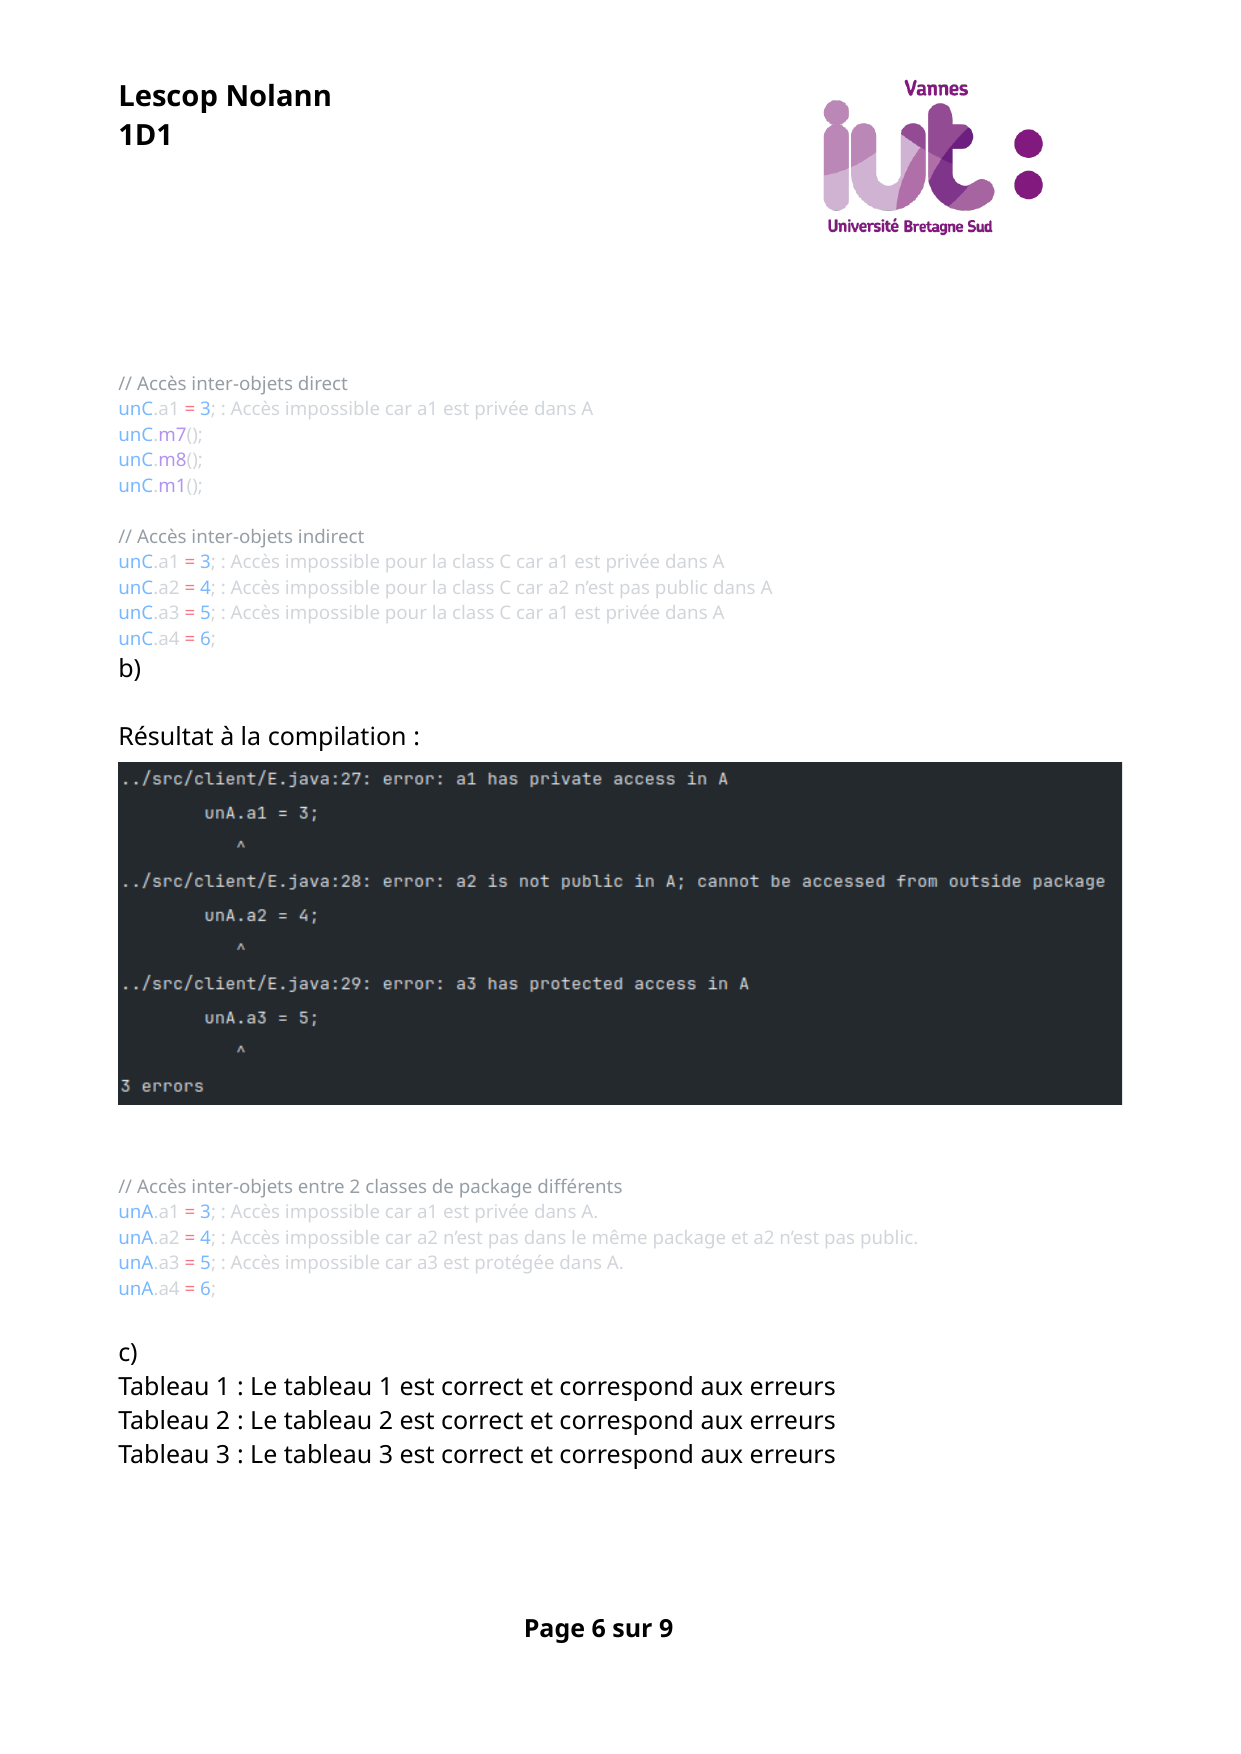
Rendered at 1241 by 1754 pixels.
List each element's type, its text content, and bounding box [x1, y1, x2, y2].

text b) [118, 651, 1122, 685]
text c) [118, 1335, 1122, 1369]
text Tableau 2 : Le tableau 2 est correct et correspond aux erreurs [118, 1403, 1122, 1437]
text // Accès inter-objets direct unC.a1 = 3; : Accès impossible car a1 est privée dans A unC.m7(); unC.m8(); unC.m1(); // Accès inter-objets indirect unC.a1 = 3; : Accès impossible pour la class C car a1 est privée dans A unC.a2 = 4; : Accès impossible pour la class C car a2 n’est pas public dans A unC.a3 = 5; : Accès impossible pour la class C car a1 est privée dans A unC.a4 = 6; [118, 370, 1122, 651]
text Résultat à la compilation : [118, 719, 1122, 753]
text // Accès inter-objets entre 2 classes de package différents unA.a1 = 3; : Accès impossible car a1 est privée dans A. unA.a2 = 4; : Accès impossible car a2 n’est pas dans le même package et a2 n’est pas public. unA.a3 = 5; : Accès impossible car a3 est protégée dans A. unA.a4 = 6; [118, 1173, 1122, 1301]
text Tableau 3 : Le tableau 3 est correct et correspond aux erreurs [118, 1437, 1122, 1471]
text Tableau 1 : Le tableau 1 est correct et correspond aux erreurs [118, 1369, 1122, 1403]
